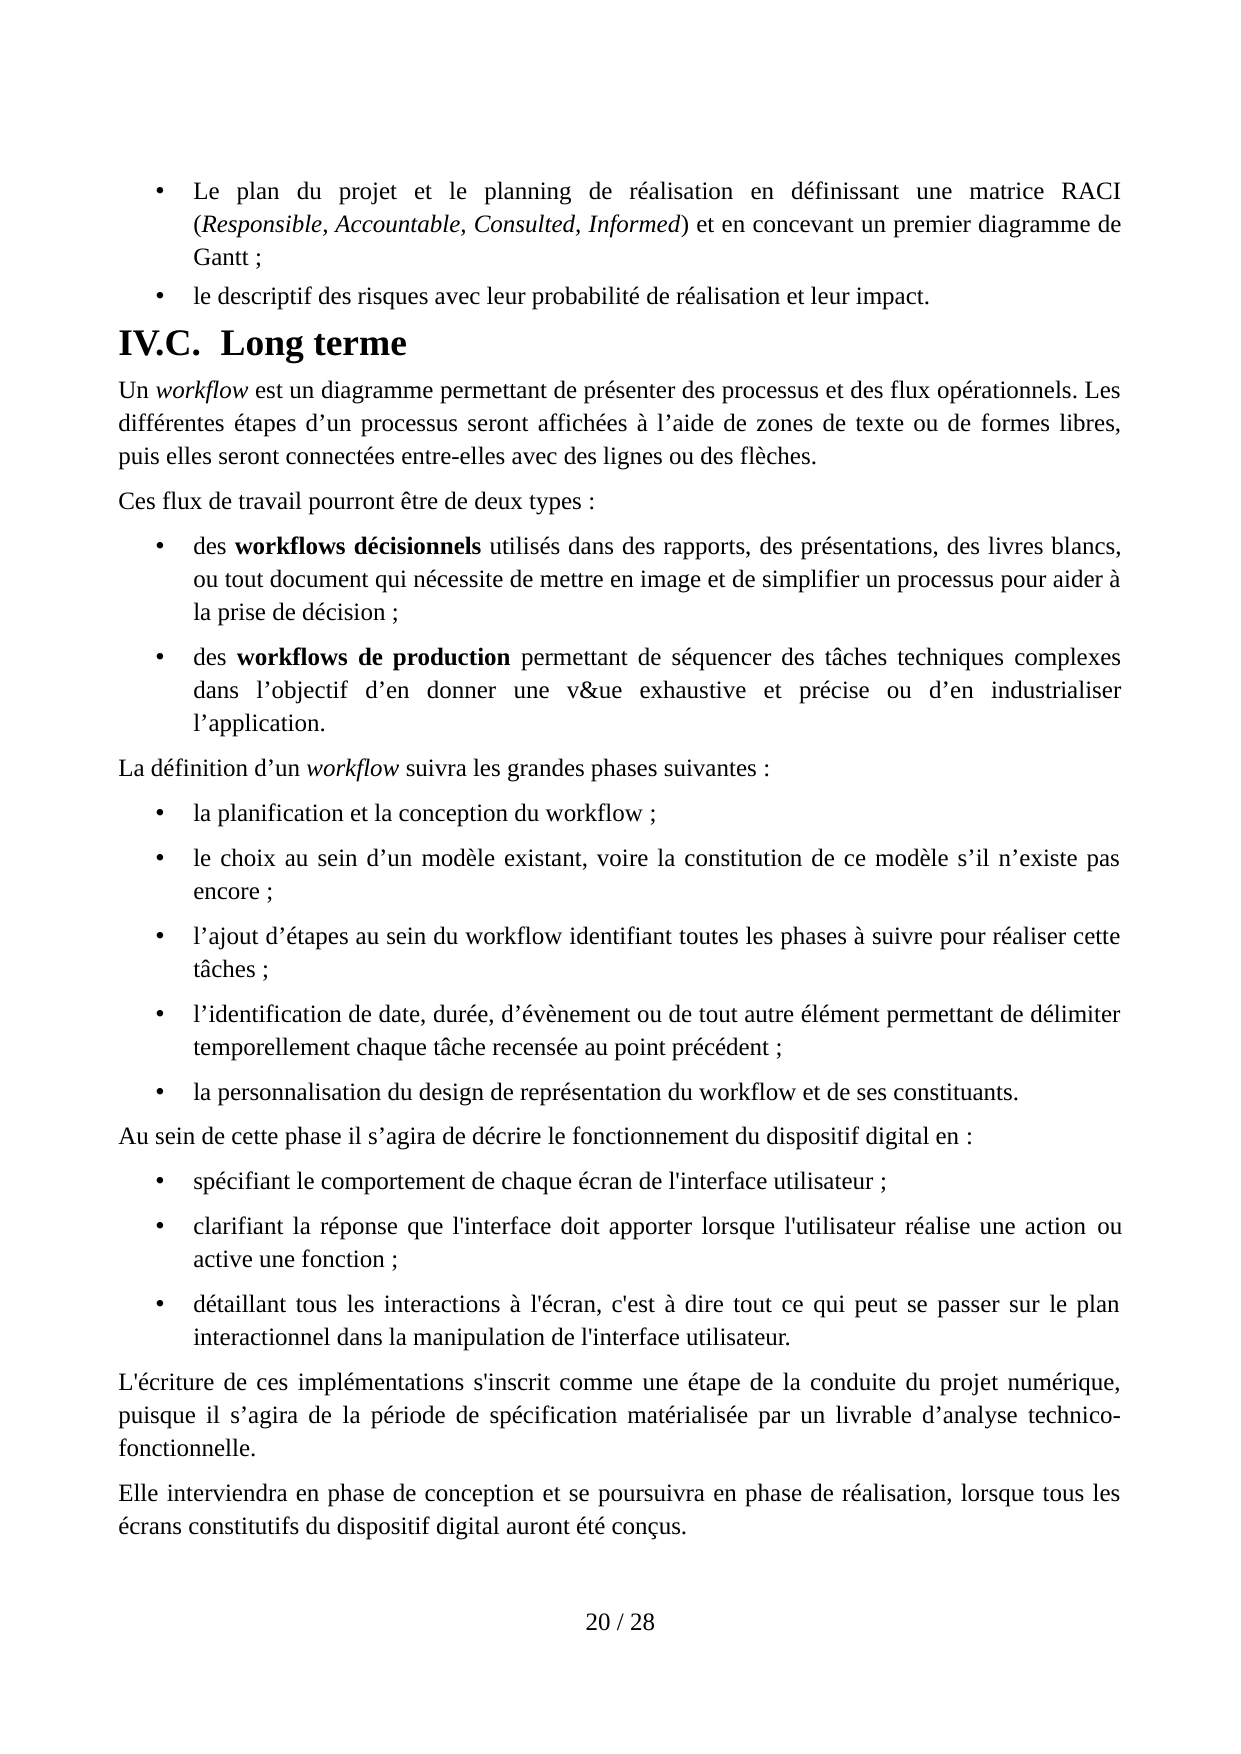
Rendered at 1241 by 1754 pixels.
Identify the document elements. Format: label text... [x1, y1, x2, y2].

list la personnalisation du design de représentation du workflow et de ses constituants. [156, 1077, 1122, 1105]
list la planification et la conception du workflow ; [156, 798, 1122, 827]
list le choix au sein d’un modèle existant, voire la constitution de ce modèle s’il n’existe pas encore ; [156, 843, 1122, 904]
list Le plan du projet et le planning de réalisation en définissant une matrice RACI (Responsible, Accountable, Consulted, Informed) et en concevant un premier diagramme de Gantt ; [156, 176, 1122, 271]
list l’ajout d’étapes au sein du workflow identifiant toutes les phases à suivre pour réaliser cette tâches ; [156, 921, 1122, 982]
list clarifiant la réponse que l'interface doit apporter lorsque l'utilisateur réalise une action ou active une fonction ; [156, 1211, 1122, 1273]
text Au sein de cette phase il s’agira de décrire le fonctionnement du dispositif digital en : [118, 1121, 1122, 1150]
list spécifiant le comportement de chaque écran de l'interface utilisateur ; [156, 1166, 1122, 1195]
list le descriptif des risques avec leur probabilité de réalisation et leur impact. [156, 281, 1122, 310]
text La définition d’un workflow suivra les grandes phases suivantes : [118, 753, 1122, 782]
list des workflows de production permettant de séquencer des tâches techniques complexes dans l’objectif d’en donner une v&ue exhaustive et précise ou d’en industrialiser l’application. [156, 642, 1122, 737]
list l’identification de date, durée, d’évènement ou de tout autre élément permettant de délimiter temporellement chaque tâche recensée au point précédent ; [156, 999, 1122, 1060]
text L'écriture de ces implémentations s'inscrit comme une étape de la conduite du projet numérique, puisque il s’agira de la période de spécification matérialisée par un livrable d’analyse technico-fonctionnelle. [118, 1367, 1122, 1462]
text Un workflow est un diagramme permettant de présenter des processus et des flux opérationnels. Les différentes étapes d’un processus seront affichées à l’aide de zones de texte ou de formes libres, puis elles seront connectées entre-elles avec des lignes ou des flèches. [118, 375, 1122, 470]
text Ces flux de travail pourront être de deux types : [118, 486, 1122, 515]
subtitle Long terme [118, 320, 1122, 363]
text Elle interviendra en phase de conception et se poursuivra en phase de réalisation, lorsque tous les écrans constitutifs du dispositif digital auront été conçus. [118, 1478, 1122, 1540]
list détaillant tous les interactions à l'écran, c'est à dire tout ce qui peut se passer sur le plan interactionnel dans la manipulation de l'interface utilisateur. [156, 1289, 1122, 1351]
list des workflows décisionnels utilisés dans des rapports, des présentations, des livres blancs, ou tout document qui nécessite de mettre en image et de simplifier un processus pour aider à la prise de décision ; [156, 531, 1122, 626]
